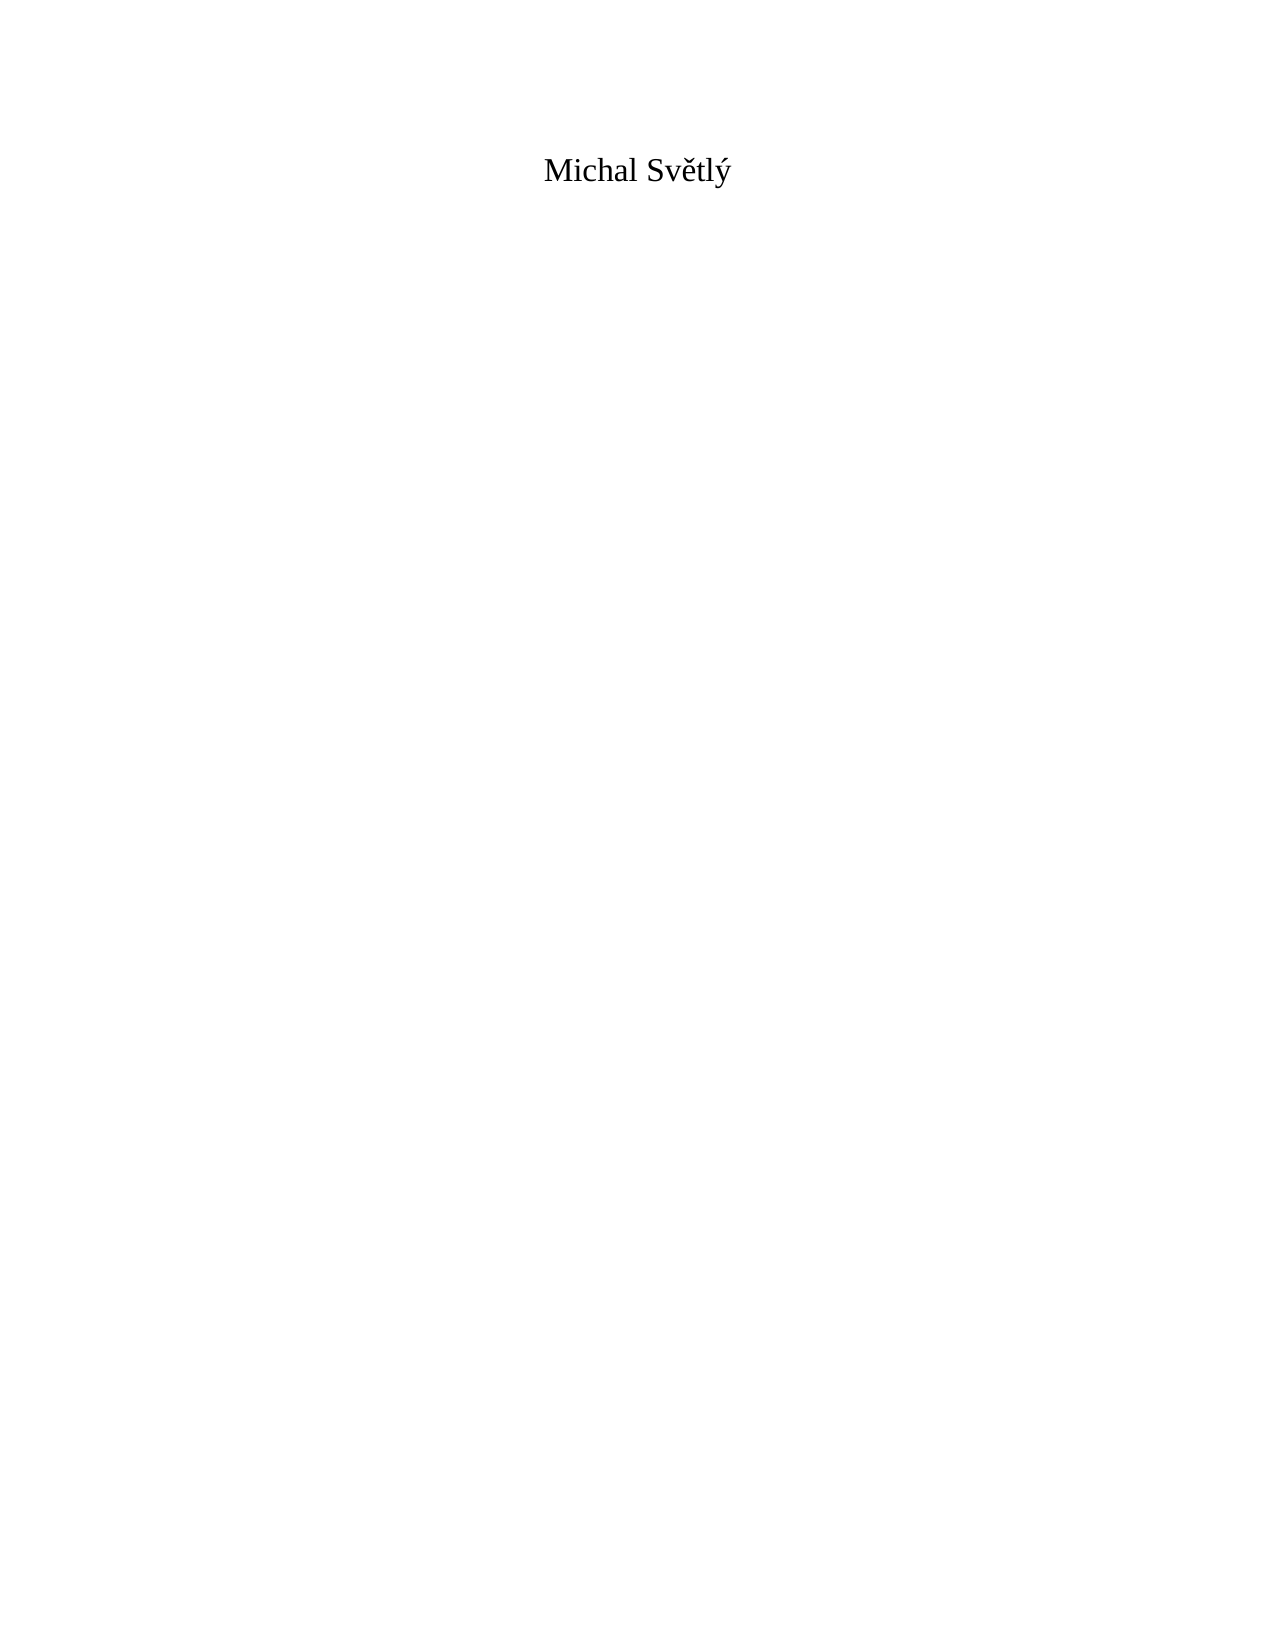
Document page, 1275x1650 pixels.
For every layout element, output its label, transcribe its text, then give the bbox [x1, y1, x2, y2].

text Michal Světlý [187, 150, 1087, 188]
